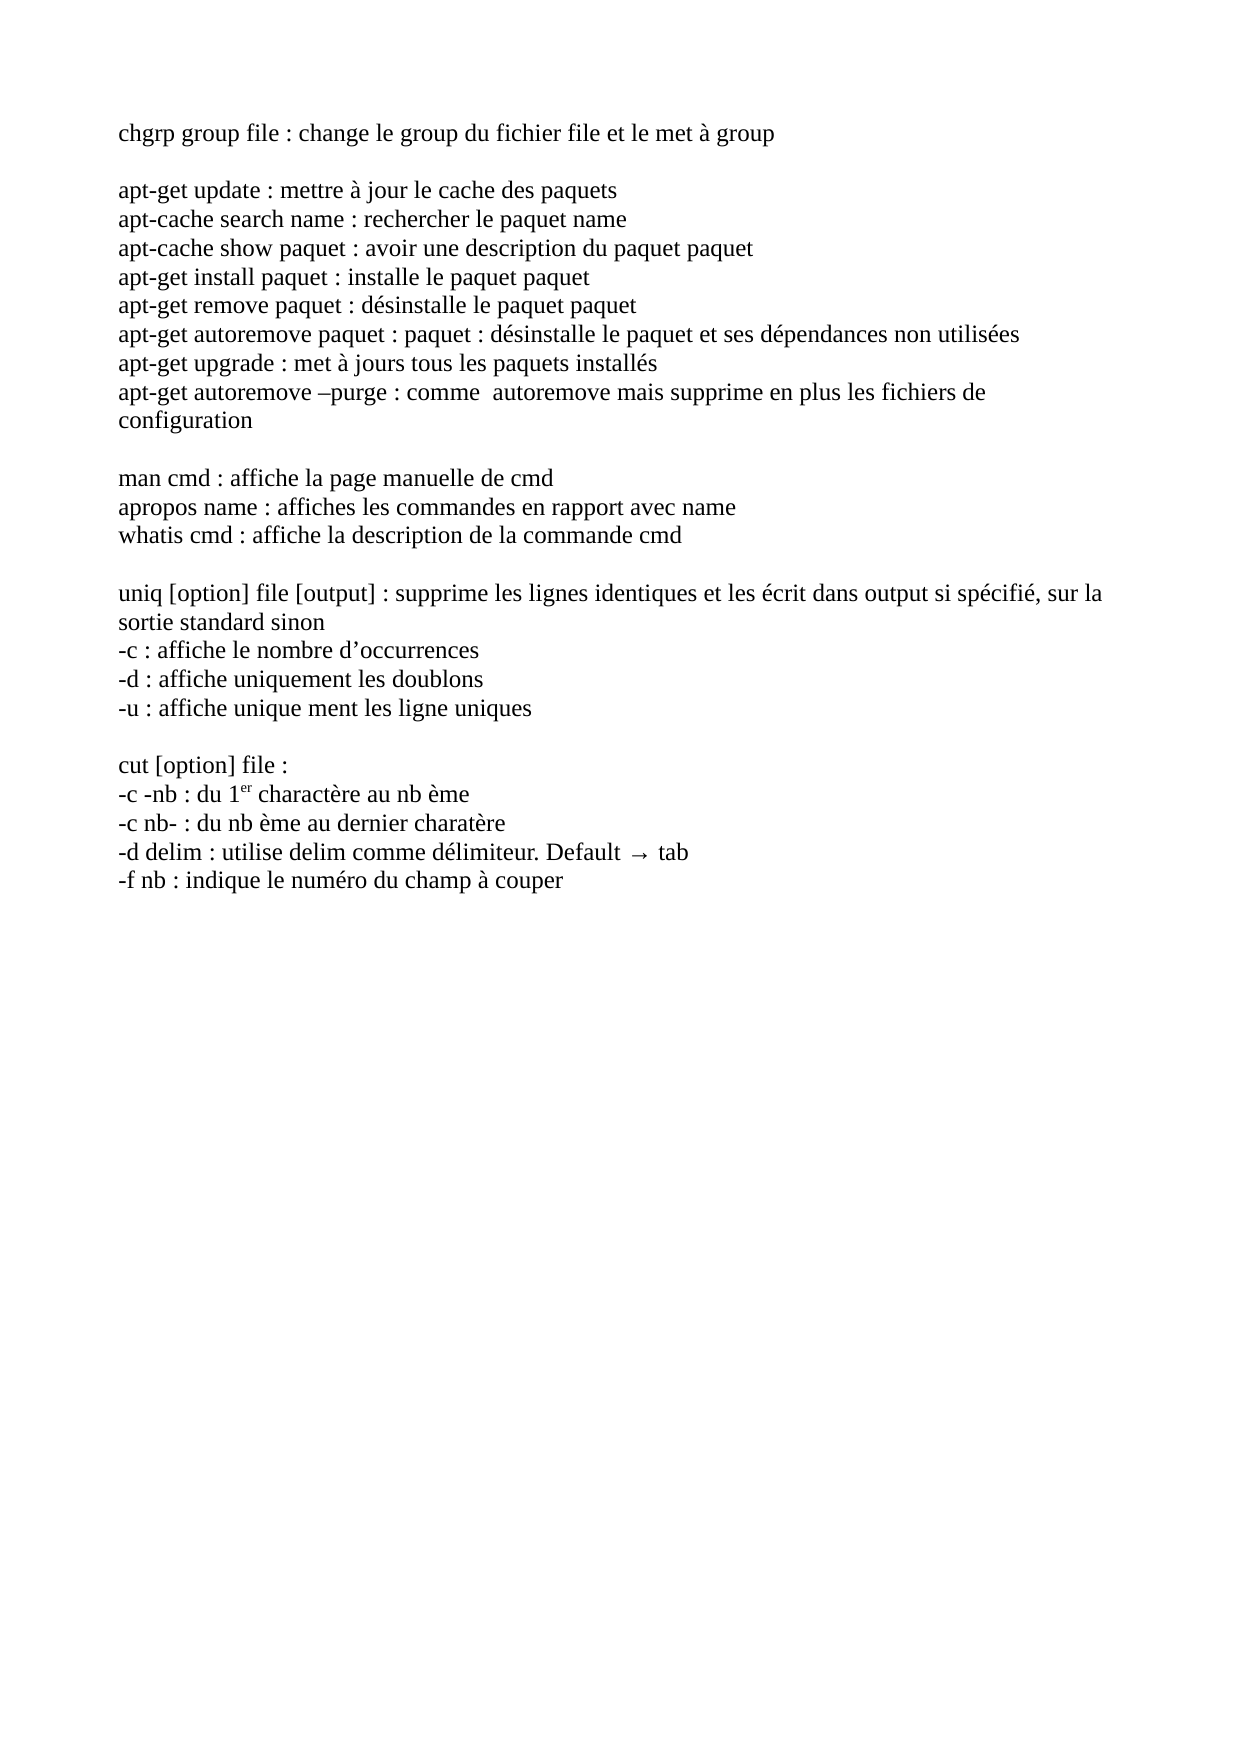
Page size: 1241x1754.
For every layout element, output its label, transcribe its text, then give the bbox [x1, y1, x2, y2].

text -c nb- : du nb ème au dernier charatère [118, 808, 1122, 837]
text uniq [option] file [output] : supprime les lignes identiques et les écrit dans output si spécifié, sur la sortie standard sinon [118, 578, 1122, 636]
text apt-get update : mettre à jour le cache des paquets [118, 176, 1122, 204]
text chgrp group file : change le group du fichier file et le met à group [118, 118, 1122, 147]
text apt-get remove paquet : désinstalle le paquet paquet [118, 291, 1122, 319]
text man cmd : affiche la page manuelle de cmd [118, 463, 1122, 492]
text -d : affiche uniquement les doublons [118, 664, 1122, 693]
text -d delim : utilise delim comme délimiteur. Default → tab [118, 837, 1122, 866]
text apt-get install paquet : installe le paquet paquet [118, 262, 1122, 291]
text -f nb : indique le numéro du champ à couper [118, 866, 1122, 894]
text -c : affiche le nombre d’occurrences [118, 636, 1122, 664]
text cut [option] file : [118, 751, 1122, 779]
text whatis cmd : affiche la description de la commande cmd [118, 521, 1122, 549]
text apt-get autoremove –purge : comme autoremove mais supprime en plus les fichiers de configuration [118, 377, 1122, 434]
text -u : affiche unique ment les ligne uniques [118, 693, 1122, 722]
text apt-cache show paquet : avoir une description du paquet paquet [118, 233, 1122, 262]
text -c -nb : du 1er charactère au nb ème [118, 779, 1122, 808]
text apt-get autoremove paquet : paquet : désinstalle le paquet et ses dépendances non utilisées [118, 319, 1122, 348]
text apt-cache search name : rechercher le paquet name [118, 204, 1122, 233]
text apt-get upgrade : met à jours tous les paquets installés [118, 348, 1122, 377]
text apropos name : affiches les commandes en rapport avec name [118, 492, 1122, 521]
